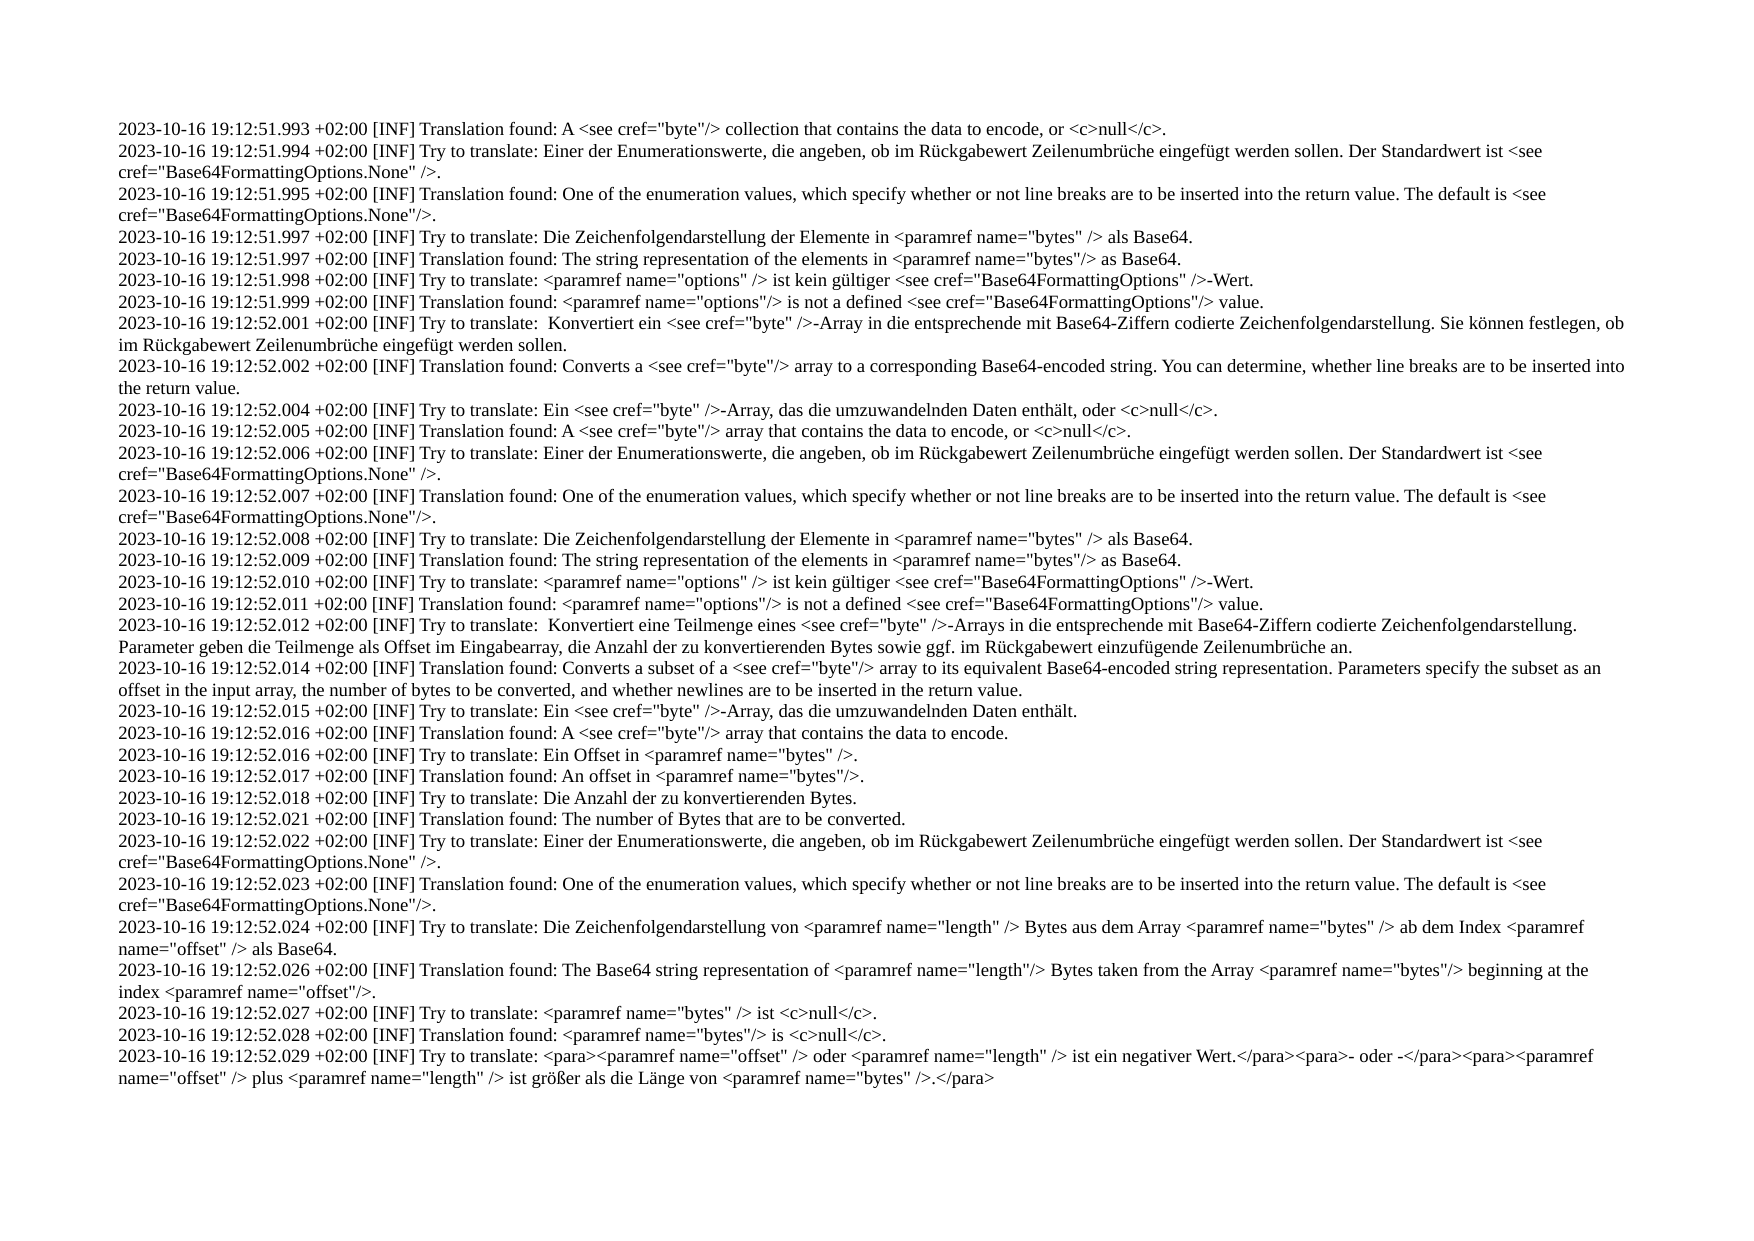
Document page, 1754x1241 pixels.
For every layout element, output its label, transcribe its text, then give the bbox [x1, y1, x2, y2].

text 2023-10-16 19:12:52.024 +02:00 [INF] Try to translate: Die Zeichenfolgendarstellung von <paramref name="length" /> Bytes aus dem Array <paramref name="bytes" /> ab dem Index <paramref name="offset" /> als Base64. [118, 916, 1636, 959]
text 2023-10-16 19:12:52.029 +02:00 [INF] Try to translate: <para><paramref name="offset" /> oder <paramref name="length" /> ist ein negativer Wert.</para><para>- oder -</para><para><paramref name="offset" /> plus <paramref name="length" /> ist größer als die Länge von <paramref name="bytes" />.</para> [118, 1045, 1636, 1088]
text 2023-10-16 19:12:52.001 +02:00 [INF] Try to translate: Konvertiert ein <see cref="byte" />-Array in die entsprechende mit Base64-Ziffern codierte Zeichenfolgendarstellung. Sie können festlegen, ob im Rückgabewert Zeilenumbrüche eingefügt werden sollen. [118, 312, 1636, 355]
text 2023-10-16 19:12:52.006 +02:00 [INF] Try to translate: Einer der Enumerationswerte, die angeben, ob im Rückgabewert Zeilenumbrüche eingefügt werden sollen. Der Standardwert ist <see cref="Base64FormattingOptions.None" />. [118, 442, 1636, 485]
text 2023-10-16 19:12:51.997 +02:00 [INF] Translation found: The string representation of the elements in <paramref name="bytes"/> as Base64. [118, 247, 1636, 269]
text 2023-10-16 19:12:52.016 +02:00 [INF] Try to translate: Ein Offset in <paramref name="bytes" />. [118, 743, 1636, 765]
text 2023-10-16 19:12:52.010 +02:00 [INF] Try to translate: <paramref name="options" /> ist kein gültiger <see cref="Base64FormattingOptions" />-Wert. [118, 571, 1636, 592]
text 2023-10-16 19:12:52.007 +02:00 [INF] Translation found: One of the enumeration values, which specify whether or not line breaks are to be inserted into the return value. The default is <see cref="Base64FormattingOptions.None"/>. [118, 485, 1636, 528]
text 2023-10-16 19:12:52.022 +02:00 [INF] Try to translate: Einer der Enumerationswerte, die angeben, ob im Rückgabewert Zeilenumbrüche eingefügt werden sollen. Der Standardwert ist <see cref="Base64FormattingOptions.None" />. [118, 830, 1636, 873]
text 2023-10-16 19:12:52.002 +02:00 [INF] Translation found: Converts a <see cref="byte"/> array to a corresponding Base64-encoded string. You can determine, whether line breaks are to be inserted into the return value. [118, 355, 1636, 398]
text 2023-10-16 19:12:52.015 +02:00 [INF] Try to translate: Ein <see cref="byte" />-Array, das die umzuwandelnden Daten enthält. [118, 700, 1636, 722]
text 2023-10-16 19:12:51.997 +02:00 [INF] Try to translate: Die Zeichenfolgendarstellung der Elemente in <paramref name="bytes" /> als Base64. [118, 226, 1636, 247]
text 2023-10-16 19:12:52.021 +02:00 [INF] Translation found: The number of Bytes that are to be converted. [118, 808, 1636, 830]
text 2023-10-16 19:12:52.012 +02:00 [INF] Try to translate: Konvertiert eine Teilmenge eines <see cref="byte" />-Arrays in die entsprechende mit Base64-Ziffern codierte Zeichenfolgendarstellung. Parameter geben die Teilmenge als Offset im Eingabearray, die Anzahl der zu konvertierenden Bytes sowie ggf. im Rückgabewert einzufügende Zeilenumbrüche an. [118, 614, 1636, 657]
text 2023-10-16 19:12:52.005 +02:00 [INF] Translation found: A <see cref="byte"/> array that contains the data to encode, or <c>null</c>. [118, 420, 1636, 442]
text 2023-10-16 19:12:51.995 +02:00 [INF] Translation found: One of the enumeration values, which specify whether or not line breaks are to be inserted into the return value. The default is <see cref="Base64FormattingOptions.None"/>. [118, 183, 1636, 226]
text 2023-10-16 19:12:52.004 +02:00 [INF] Try to translate: Ein <see cref="byte" />-Array, das die umzuwandelnden Daten enthält, oder <c>null</c>. [118, 398, 1636, 420]
text 2023-10-16 19:12:52.011 +02:00 [INF] Translation found: <paramref name="options"/> is not a defined <see cref="Base64FormattingOptions"/> value. [118, 592, 1636, 614]
text 2023-10-16 19:12:52.028 +02:00 [INF] Translation found: <paramref name="bytes"/> is <c>null</c>. [118, 1024, 1636, 1045]
text 2023-10-16 19:12:52.017 +02:00 [INF] Translation found: An offset in <paramref name="bytes"/>. [118, 765, 1636, 787]
text 2023-10-16 19:12:52.018 +02:00 [INF] Try to translate: Die Anzahl der zu konvertierenden Bytes. [118, 787, 1636, 808]
text 2023-10-16 19:12:52.023 +02:00 [INF] Translation found: One of the enumeration values, which specify whether or not line breaks are to be inserted into the return value. The default is <see cref="Base64FormattingOptions.None"/>. [118, 873, 1636, 916]
text 2023-10-16 19:12:51.994 +02:00 [INF] Try to translate: Einer der Enumerationswerte, die angeben, ob im Rückgabewert Zeilenumbrüche eingefügt werden sollen. Der Standardwert ist <see cref="Base64FormattingOptions.None" />. [118, 140, 1636, 183]
text 2023-10-16 19:12:51.999 +02:00 [INF] Translation found: <paramref name="options"/> is not a defined <see cref="Base64FormattingOptions"/> value. [118, 291, 1636, 312]
text 2023-10-16 19:12:52.027 +02:00 [INF] Try to translate: <paramref name="bytes" /> ist <c>null</c>. [118, 1002, 1636, 1024]
text 2023-10-16 19:12:52.008 +02:00 [INF] Try to translate: Die Zeichenfolgendarstellung der Elemente in <paramref name="bytes" /> als Base64. [118, 528, 1636, 549]
text 2023-10-16 19:12:51.998 +02:00 [INF] Try to translate: <paramref name="options" /> ist kein gültiger <see cref="Base64FormattingOptions" />-Wert. [118, 269, 1636, 291]
text 2023-10-16 19:12:52.014 +02:00 [INF] Translation found: Converts a subset of a <see cref="byte"/> array to its equivalent Base64-encoded string representation. Parameters specify the subset as an offset in the input array, the number of bytes to be converted, and whether newlines are to be inserted in the return value. [118, 657, 1636, 700]
text 2023-10-16 19:12:52.026 +02:00 [INF] Translation found: The Base64 string representation of <paramref name="length"/> Bytes taken from the Array <paramref name="bytes"/> beginning at the index <paramref name="offset"/>. [118, 959, 1636, 1002]
text 2023-10-16 19:12:51.993 +02:00 [INF] Translation found: A <see cref="byte"/> collection that contains the data to encode, or <c>null</c>. [118, 118, 1636, 140]
text 2023-10-16 19:12:52.009 +02:00 [INF] Translation found: The string representation of the elements in <paramref name="bytes"/> as Base64. [118, 549, 1636, 571]
text 2023-10-16 19:12:52.016 +02:00 [INF] Translation found: A <see cref="byte"/> array that contains the data to encode. [118, 722, 1636, 743]
